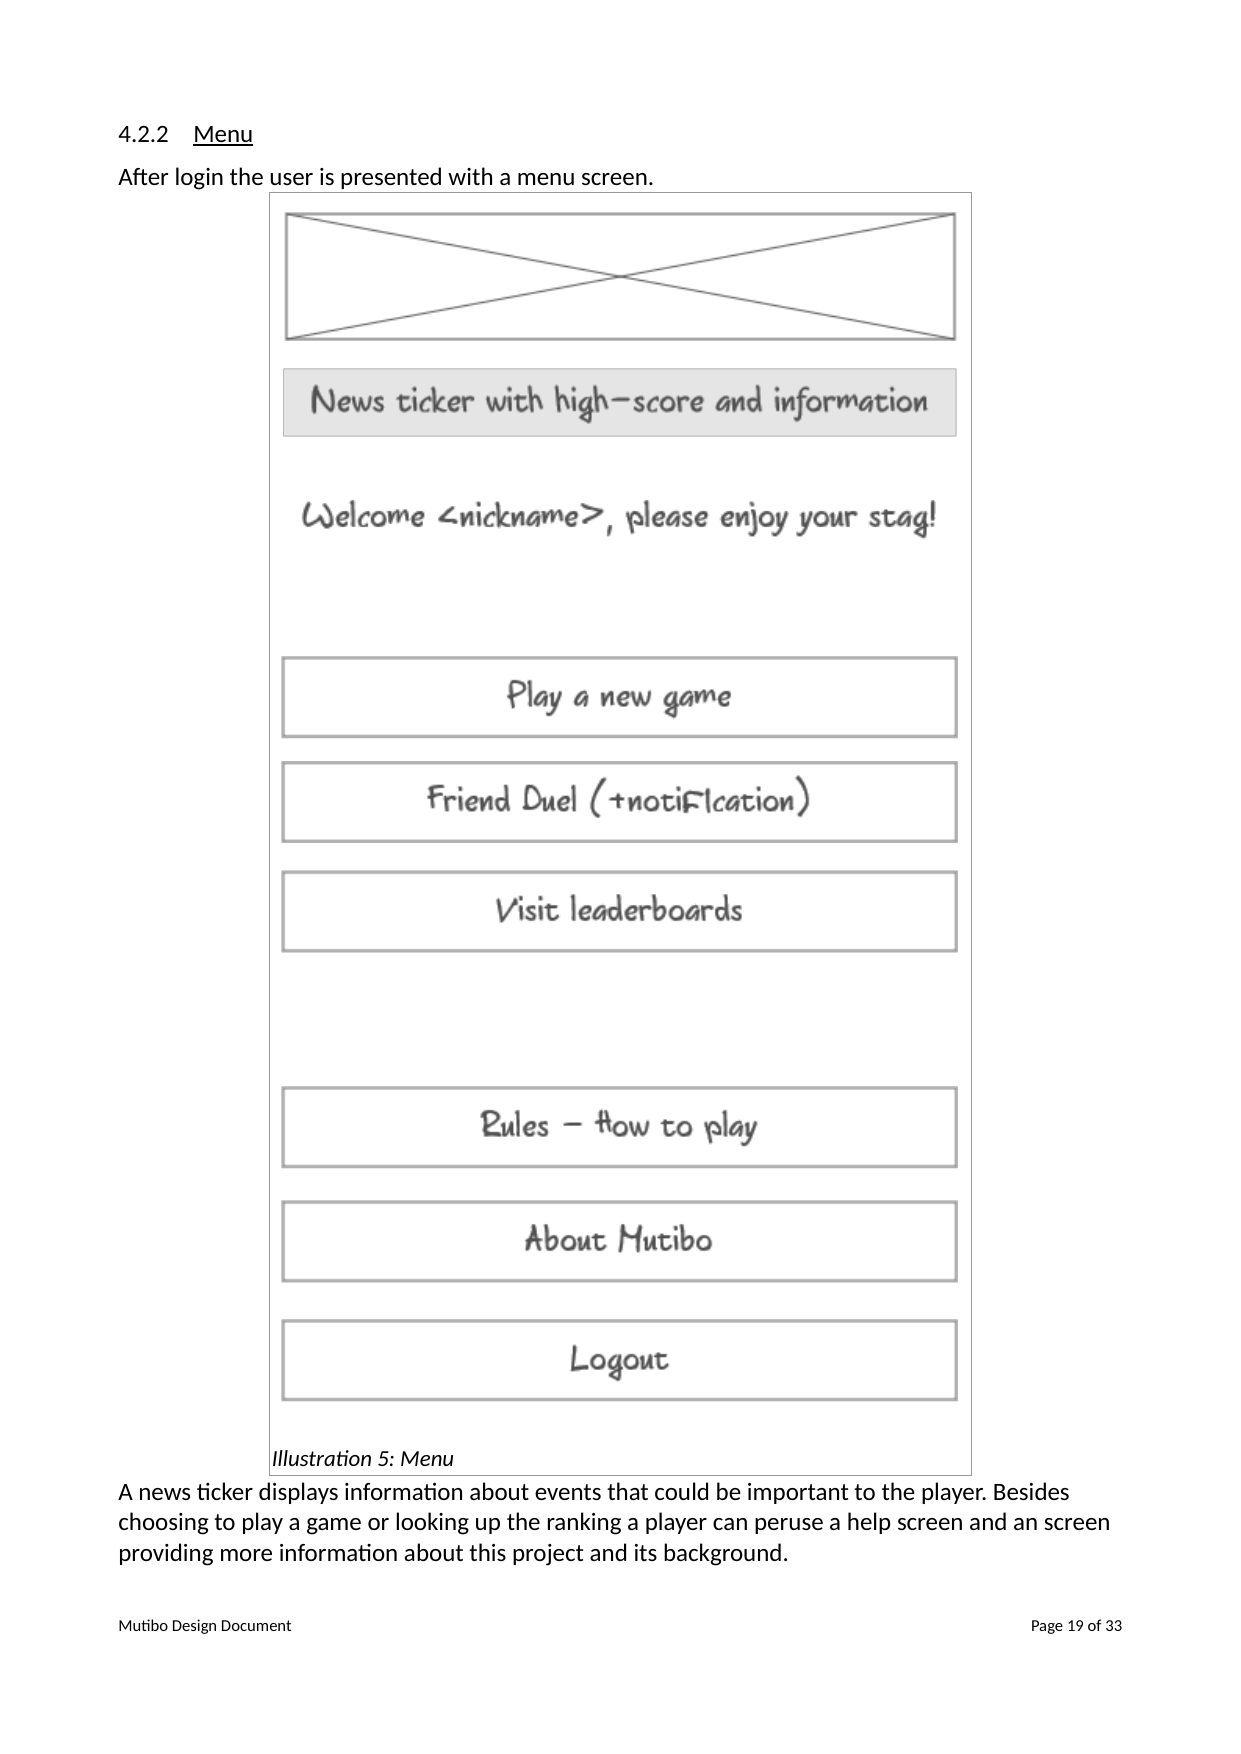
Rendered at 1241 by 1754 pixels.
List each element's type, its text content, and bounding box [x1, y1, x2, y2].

picture [268, 194, 972, 1445]
text After login the user is presented with a menu screen. [118, 161, 1122, 192]
text Illustration 5: Menu [272, 1445, 969, 1473]
subtitle Menu [118, 118, 1122, 149]
text A news ticker displays information about events that could be important to the player. Besides choosing to play a game or looking up the ranking a player can peruse a help screen and an screen providing more information about this project and its background. [118, 192, 1122, 1567]
